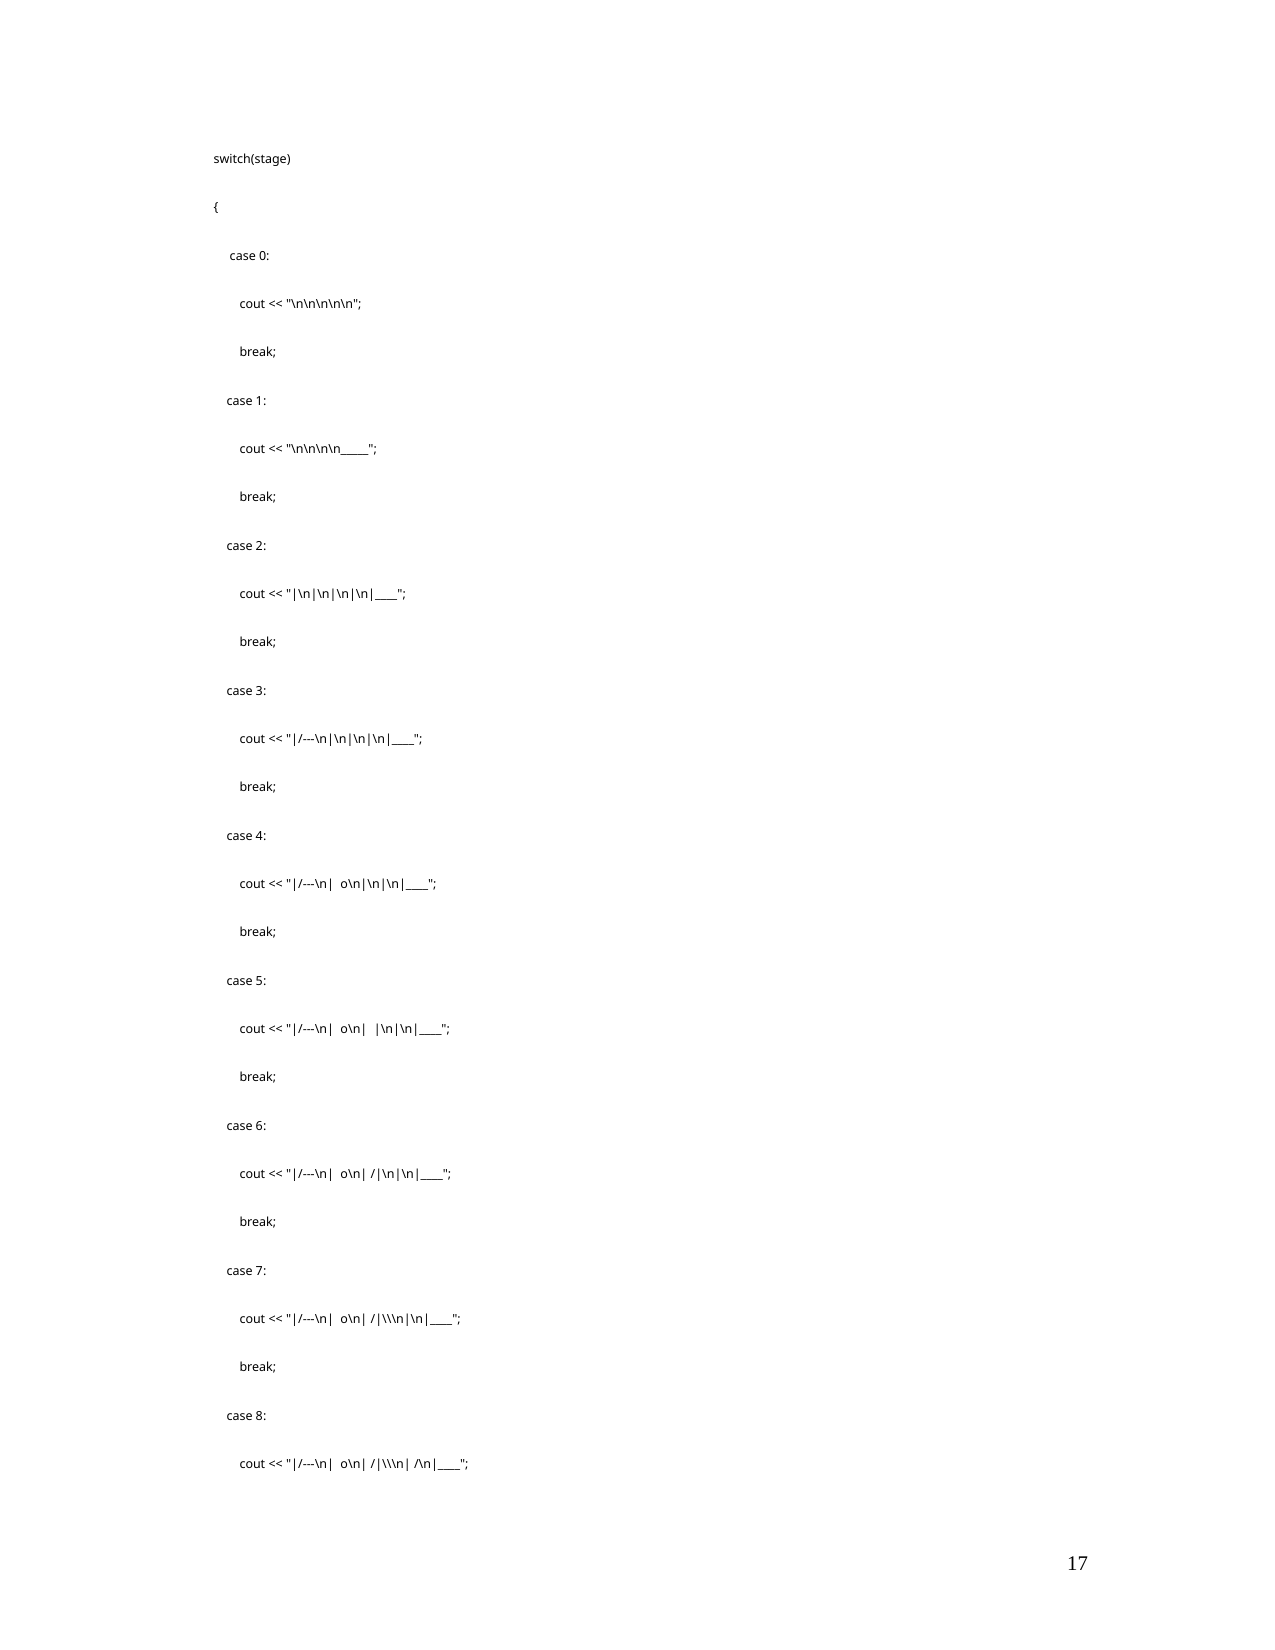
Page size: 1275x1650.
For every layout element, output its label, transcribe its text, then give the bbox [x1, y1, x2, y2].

list cout << "|/---\n|\n|\n|\n|____"; [187, 730, 1087, 747]
list break; [187, 633, 1087, 650]
list switch(stage) [187, 150, 1087, 167]
list cout << "|/---\n| o\n|\n|\n|____"; [187, 875, 1087, 892]
list cout << "\n\n\n\n\n"; [187, 295, 1087, 312]
list case 4: [187, 827, 1087, 844]
list cout << "|\n|\n|\n|\n|____"; [187, 585, 1087, 602]
list cout << "|/---\n| o\n| /|\\\n|\n|____"; [187, 1310, 1087, 1327]
list break; [187, 1068, 1087, 1085]
list cout << "|/---\n| o\n| /|\n|\n|____"; [187, 1165, 1087, 1182]
list case 5: [187, 972, 1087, 989]
list break; [187, 343, 1087, 360]
list cout << "\n\n\n\n_____"; [187, 440, 1087, 457]
list case 3: [187, 682, 1087, 699]
list cout << "|/---\n| o\n| |\n|\n|____"; [187, 1020, 1087, 1037]
list case 2: [187, 537, 1087, 554]
list case 1: [187, 392, 1087, 409]
list case 0: [187, 247, 1087, 264]
list break; [187, 488, 1087, 505]
list break; [187, 1358, 1087, 1375]
list case 6: [187, 1117, 1087, 1134]
list break; [187, 1213, 1087, 1230]
list break; [187, 778, 1087, 795]
list { [187, 198, 1087, 215]
list cout << "|/---\n| o\n| /|\\\n| /\n|____"; [187, 1455, 1087, 1472]
list break; [187, 923, 1087, 940]
list case 7: [187, 1262, 1087, 1279]
list case 8: [187, 1407, 1087, 1424]
